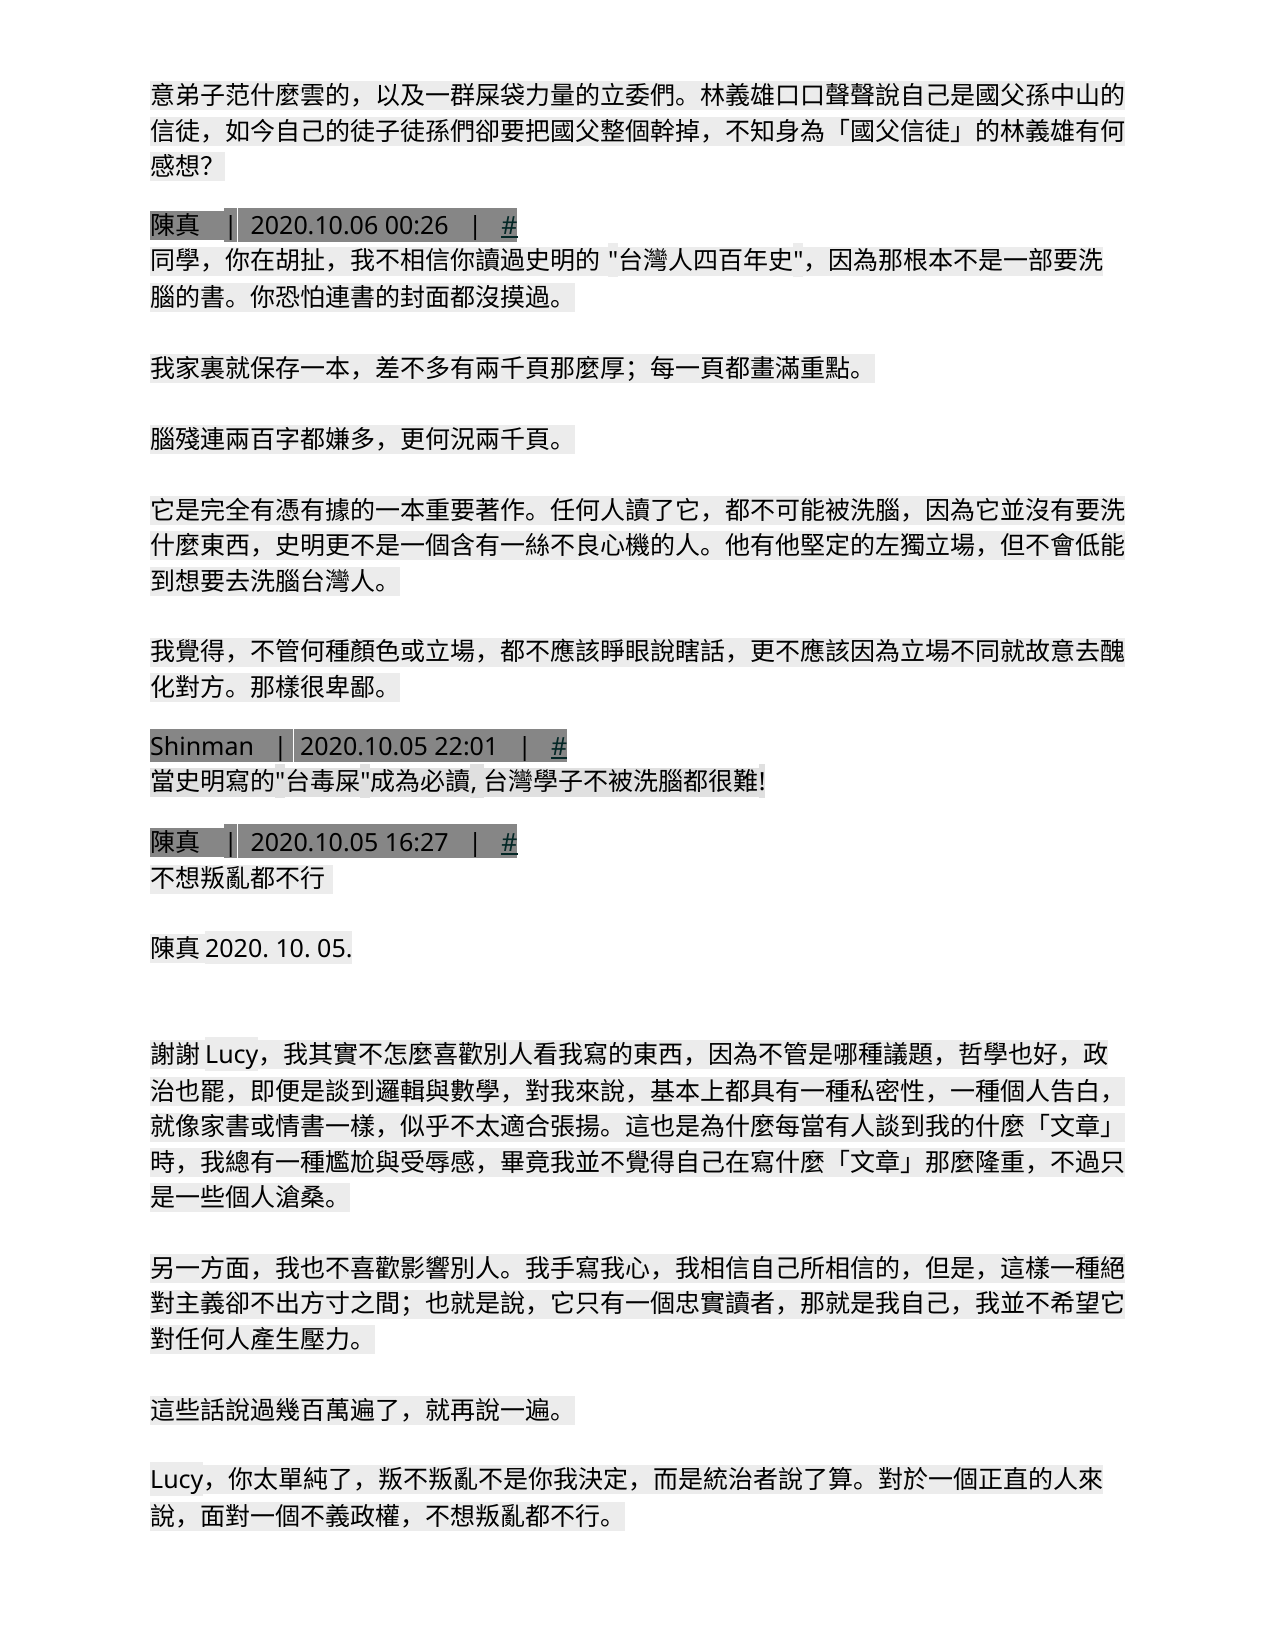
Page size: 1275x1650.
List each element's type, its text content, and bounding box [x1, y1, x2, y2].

text 不想叛亂都不行 陳真2020. 10. 05. 謝謝Lucy，我其實不怎麼喜歡別人看我寫的東西，因為不管是哪種議題，哲學也好，政治也罷，即便是談到邏輯與數學，對我來說，基本上都具有一種私密性，一種個人告白，就像家書或情書一樣，似乎不太適合張揚。這也是為什麼每當有人談到我的什麼「文章」時，我總有一種尷尬與受辱感，畢竟我並不覺得自己在寫什麼「文章」那麼隆重，不過只是一些個人滄桑。 另一方面，我也不喜歡影響別人。我手寫我心，我相信自己所相信的，但是，這樣一種絕對主義卻不出方寸之間；也就是說，它只有一個忠實讀者，那就是我自己，我並不希望它對任何人產生壓力。 這些話說過幾百萬遍了，就再說一遍。 Lucy，你太單純了，叛不叛亂不是你我決定，而是統治者說了算。對於一個正直的人來說，面對一個不義政權，不想叛亂都不行。 你知道我當年的叛亂「罪證」細膩到何種程度嗎？堆積如山的檔案中，一個情治人員出示我在大二時的一張好像是解剖學考卷，上頭有一欄位需填寫作答日期，考卷事先已經印上「民國」二字。但我在考試時隨手把「民國」塗掉，改成西元。於是這就構成了我「反對中華民國」的叛國罪證。事實上，在那當下，我只是記不住民國紀年，比較習慣採用西元。 另外，為了方便區隔與日後搜尋，我把苦苓系列重新改標題，苦苓(2)改為「我們都是中國人」，苦苓 (3) 改為「生為中國人，死為中國鬼」的呂秀蓮，苦苓 (4) 改為「永遠不忘祖國的呂秀蓮」，苦苓 (5) 改為「中國土包子李筱峰」。至於已經轉載在外的，愛改不改我就沒法管了。 後續還有幾篇還沒寫，下一篇想寫「國父信徒林義雄」，最後再寫一篇被綠營拿來當做政治提款機的陳文成，想考考大家，知不知道他是哪一國人。 [150, 858, 1125, 1567]
text 當史明寫的"台毒屎"成為必讀, 台灣學子不被洗腦都很難! [150, 762, 1125, 798]
text 國父信徒林義雄 陳真 2020. 10. 06. 良哲傳底下這東西給我看，我真不敢相信我的眼睛： https://bit.ly/36yyHXl 台灣的「鐵路之父」是他媽的什麼碗糕川謹介？是不是哪天我們的國父會變成後藤新平？ 我曾經在《立報》有個個人專欄叫做《哈巴狗電台》，每周一見報，前後寫了四、五年應該有吧。後來《立報》停刊，但我其實不是因為停刊才停寫，而是剛好在停刊之際，《立報》編輯問我說，能不能不要再使用「日本鬼子」這個詞？於是我就決定不寫了。日本鬼子罪惡滔天，侵略屠殺血腥暴行泯滅人性，說他一句「日本鬼子」也不行嗎？ 出於對林義雄的景仰，印象中，年少時曾經珍藏一張當年林義雄競選省議員的傳單，林義雄的大頭照旁邊寫著一行大字：「做一個堂堂正正的中國人」。如今找不出那張傳單，既然沒有憑據，我也不敢多說什麼，說不定是我記錯了。但是，當年所有人，特別是黨外人士，熱愛中國，以中國人為榮，卻只是一個基本事實。 你看，呂秀蓮、苦苓和李筱峰等人，連聽洋歌或是衣服上頭出現洋文，連喝可樂吃麥當勞等等等，統統視為一種「中國魂」的淪喪，愛中國之心，可想而知。 這些只不過頂多是三十多年前的事，又不是千年往事，居然也能全盤扭曲。過去愛中國愛成那樣痴迷，如今卻全面醜化中國人，仇視自己的血統、文化與祖先，拼命鼓動對於中國和中國人的仇恨，這不是有病嗎？ 大約1991年左右，林義雄海外遊學四年返台定居。有一天，打電話來我工作的林口長庚醫院，邀我去他家。臨走時，要我從書架上挑幾本書，說要送我。我挑了影響我最大的《從蘭陽到霧峰》。林義雄就在書本上寫了「陳真惠存，林義雄」等幾個字。其實，我早在念高中時就在台北牯嶺街的舊書攤買過、讀過這本書。我之所以再挑這本書，是因為受它影響很大。 雖然一時找不出林義雄那張「做一個堂堂正正的中國人」的競選傳單，但是在《從蘭陽到霧峰》裏頭(第59頁)卻有一張同樣是林義雄競選省議員的傳單 (可惜我還不會貼圖，要不就貼給大家看)，那傳單寫著斗大的三個大標題。 頭一個大標題寫著：「作為一個中國人」，底下寫著：「我們要問：富商巨賈、黨政要員在國外置產設薪的有多少？我們建議：請政府嚴密調查，公佈名單，並將這批人驅逐出國。」(陳真按：這項建議如果現在來執行，台灣政壇及商界大概剩下小貓兩三隻了，統統得驅逐出境了。) 第二個大標題寫著：「作為一個台灣人」，「我們要問：鐵路枕木為什麼不向本省木材行購買，而要向日商採購？我們建議：省營事業所需器材，除非本省廠商無法供應，否則不得向外商採購。」同時還建議：「一個月中，如果火車誤點超過三十次，鐵路局長應引咎辭職。」 最後，第三個大標題寫著：「作為一個宜蘭人」，「我們要問：競選期間，老師為什麼一定要訪問學生家庭？我們建議：請尊重老師的人格，不要逼他們低聲下氣地去拉票」。 另外，第110頁有一整章談到開會語言，標題是「本會開會時應使用中國語言」。林義雄在省議會提案，要求在推行「國語」之時，因為「中國地大人多，語言複雜」(第374頁)，所以也應該把閩南語及漢滿蒙回藏苗與原住民各族語言統統列入「中國語言」，賦予各地「方言」法定效力，並禁止使用外國語言，「以維護國家尊嚴」。 四年前，也就是2016年的4月24日，我在巴勒網的留言板上也提過這本我經常提起的書。我如此寫道： 為了奪權謀利，綠油油的惡勢力，二十年來在台灣透過各種方式(包括捏造歪曲歷史，竄改教科書，醜化中國，美化日本)，煽動對於中國及中國人以及中華文化的仇恨與鄙視；每天透過各種主流媒體，無孔不入地進行仇中反華的洗腦，並且大力美化日本，甚至連日常生活到處都可以看到這樣一種歌頌日本殖民台灣的「美好回憶」。 比方說，在台南的一些公園或古蹟之各種圖文敘述，到處都是這樣一種竄改歷史真相的扭曲，硬是把日本鬼子的殖民血腥暴行全盤美化得美侖美奐。只要是日據時期，一概美不勝收，個個幸福美滿；只要是國民黨時期，就是恐怖悲慘，血淚斑斑。 至於黨外時代所稱讚的那些中國的美好價值或歷史人物，如今一概妖魔化得醜陋邪惡不堪。連原本黨外都一致推崇的國父孫中山，居然也被紛紛拉倒銅像、潑漆、砍頭、當眾處決；對於中國被列強侵略屠殺的苦難，例如南京大屠殺，甚且高聲叫好或說與我們台灣人無關，說那是中國人的家務事，台灣人不是中國人云云。 更不可思議的是，這些綠油油的混蛋人渣，如今講起這一切，總是講得好像自古以來黨外就是如此和中國的一切人事物勢不兩立。但這絕非事實，而且恰恰與事實完全相反。事實上，黨外時，我們都是中國人，而且以身為中國人為榮，對於中國遭受西方列強與日本侵略的百年苦難，感同身受，痛徹心扉。 我常感納悶，這些都只不過是頂多二、三十年前的事，又不是什麼千百年前需要進行考古分析才能理解的事，為何年輕一代總是如此容易洗腦？不管怎麼改朝換代，年輕人永遠都是主流政治惡勢力的鐵桿部隊。 就以如今彷彿萬惡不赦的孫中山為例，林義雄的《從蘭陽到霧峰》隨便翻兩下就能找出許多反證。比方說第4頁，林義雄有這麼一段公開自述其從政之心路歷程。林義雄如此寫道： 「我於高中時，研習中山先生遺教，.....遂立志為民主法治略盡棉薄。」 第39-40頁記載了當年林義雄的競選演說如下： 「今天是孫中山先生的誕辰紀念日，晚上七點半在羅東中正堂有一場公辦政見發表會。我抽中了第一號。」 「感謝各位今天來聽我的政見發表。各位鄉親！一百多年前的今天，咱中國誕生了一個世界性的偉人，這個人就是孫中山先生，今天恰好就是他的生日，但是我內心感到非常悲慘；孫中山先生創立中華民國，創立中國國民黨，但是今天國民黨很少有人敢說他是中山先生的信徒。(聽眾熱烈拍手！) 各位，我林義雄沒有參加國民黨，但是我要跟各位說：我就是中山先生的信徒！！ 大家看一看，很多國民黨的黨員站在孫中山先生的遺像下，不知道在說些什麼。(聽眾笑) 各位，我的理想，和孫中山先生一樣。但是，我這些政治理想和他比起來還差了一大截。今天是他的生日，我不敢站在他的遺像下發表我的政見。所以，我在鎮公所前面辦一場政見發表會，我要在那裡講，我不敢在這裡講。」 該書第401頁，林義雄以律師身份，控告國民黨候選人林榮三以賄選和作票等方式，擊敗黨外候選人郭雨新。林榮三就是當今綠油油惡勢力的主流媒體造謠工具--《自由時報》的老闆。林義雄發表一場法庭演說如下： 「選舉是一種用數人頭來代替打破人頭的制度， 國父孫中山先生 (陳真按：『國父』二字之前空一格以表尊敬乃是原文，非我所加) 傾畢生之時間和精神創建中華民國，他的目的就是要他所深深熱愛的中國同胞們，用數人頭的方式來代替打破人頭。所以，選舉制度的乾乾淨淨、公正與公平，乃是中山先生致力追求的目標。」 我隨手抄下這些「不久之前」的「歷史」資料，我還能說些什麼呢？這些資料只是隨手拈來，並非刻意尋找；類似話語千千萬萬，因為，過去整個黨外的普遍說法與想法就是這樣：我們都是中國人，兩岸都是骨肉同胞。但是，現在利用價值變了，居然連國父也變成了有毒的妖魔一般，必須當眾砍頭處決，必須丟到垃圾桶，方能彰顯我們勇敢台灣人的愛台灣之心。 台灣政治之詐欺、貪婪、膚淺、反智、荒謬、扭曲與冷血，有時想起，難免心寒，難道這就是我費盡半生青春血淚乃至連累親人的一場神聖的民主運動？有時總覺得我是不是在做夢？這一切不堪入目的醜惡、詐欺與荒唐是真的嗎？但願明天一覺醒來，發現這一切矇眛良知的翻雲覆雨、挑撥仇恨與煽動，原來只是我昨晚的一場噩夢。 以上是我四年半前寫的。 人渣黨除了拼命撈錢奪權之外，這二十幾年來，在美國指令下，發瘋似地炒作仇中反華。最近又動腦筋到國父頭上，說要廢除懸掛國父遺像的法律規定，提案立委就是林義雄的得意弟子范什麼雲的，以及一群屎袋力量的立委們。林義雄口口聲聲說自己是國父孫中山的信徒，如今自己的徒子徒孫們卻要把國父整個幹掉，不知身為「國父信徒」的林義雄有何感想？ [150, 75, 1125, 181]
text 陳真 | 2020.10.06 00:26 | # [150, 206, 1125, 242]
text Shinman | 2020.10.05 22:01 | # [150, 727, 1125, 762]
text 陳真 | 2020.10.05 16:27 | # [150, 823, 1125, 858]
text 同學，你在胡扯，我不相信你讀過史明的 "台灣人四百年史"，因為那根本不是一部要洗腦的書。你恐怕連書的封面都沒摸過。 我家裏就保存一本，差不多有兩千頁那麼厚；每一頁都畫滿重點。 腦殘連兩百字都嫌多，更何況兩千頁。 它是完全有憑有據的一本重要著作。任何人讀了它，都不可能被洗腦，因為它並沒有要洗什麼東西，史明更不是一個含有一絲不良心機的人。他有他堅定的左獨立場，但不會低能到想要去洗腦台灣人。 我覺得，不管何種顏色或立場，都不應該睜眼說瞎話，更不應該因為立場不同就故意去醜化對方。那樣很卑鄙。 [150, 242, 1125, 702]
